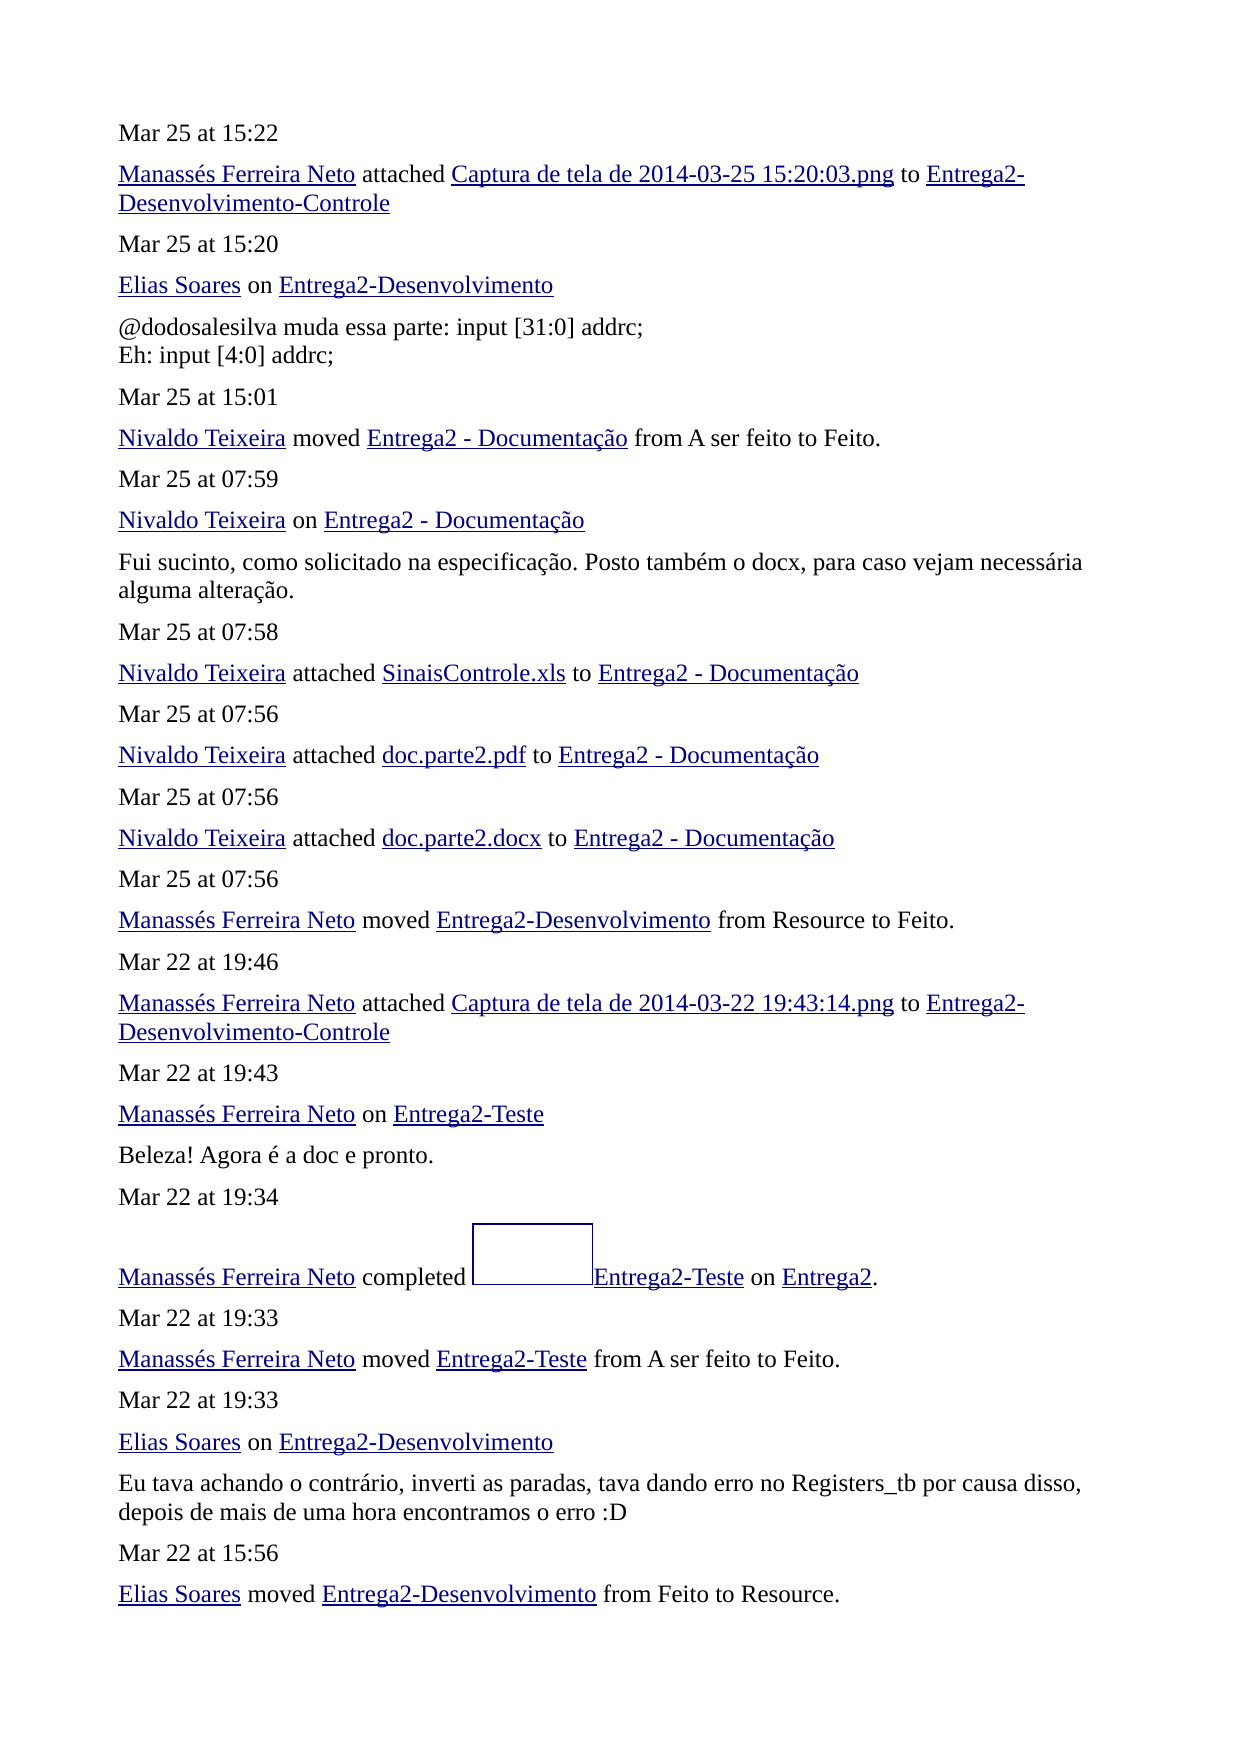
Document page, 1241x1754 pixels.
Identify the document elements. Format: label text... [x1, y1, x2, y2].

text Mar 25 at 07:56 [118, 782, 1122, 811]
text Beleza! Agora é a doc e pronto. [118, 1141, 1122, 1169]
text Eu tava achando o contrário, inverti as paradas, tava dando erro no Registers_tb por causa disso, depois de mais de uma hora encontramos o erro :D [118, 1468, 1122, 1526]
text Mar 22 at 19:33 [118, 1386, 1122, 1414]
text Mar 25 at 15:20 [118, 229, 1122, 258]
text Manassés Ferreira Neto on Entrega2-Teste [118, 1099, 1122, 1128]
text Mar 25 at 15:22 [118, 118, 1122, 147]
text Fui sucinto, como solicitado na especificação. Posto também o docx, para caso vejam necessária alguma alteração. [118, 547, 1122, 604]
text Manassés Ferreira Neto attached Captura de tela de 2014-03-25 15:20:03.png to Entrega2-Desenvolvimento-Controle [118, 159, 1122, 217]
text @dodosalesilva muda essa parte: input [31:0] addrc; Eh: input [4:0] addrc; [118, 312, 1122, 369]
text Mar 22 at 15:56 [118, 1538, 1122, 1567]
text Nivaldo Teixeira moved Entrega2 - Documentação from A ser feito to Feito. [118, 423, 1122, 452]
text Elias Soares on Entrega2-Desenvolvimento [118, 271, 1122, 299]
text Mar 25 at 15:01 [118, 382, 1122, 411]
text Nivaldo Teixeira attached SinaisControle.xls to Entrega2 - Documentação [118, 658, 1122, 687]
text Manassés Ferreira Neto moved Entrega2-Teste from A ser feito to Feito. [118, 1344, 1122, 1373]
text Mar 22 at 19:46 [118, 947, 1122, 976]
text Mar 25 at 07:58 [118, 617, 1122, 646]
text Mar 25 at 07:59 [118, 464, 1122, 493]
text Mar 25 at 07:56 [118, 864, 1122, 893]
text Mar 25 at 07:56 [118, 699, 1122, 728]
text Mar 22 at 19:33 [118, 1303, 1122, 1332]
text Manassés Ferreira Neto attached Captura de tela de 2014-03-22 19:43:14.png to Entrega2-Desenvolvimento-Controle [118, 988, 1122, 1046]
text Elias Soares on Entrega2-Desenvolvimento [118, 1427, 1122, 1456]
text Manassés Ferreira Neto completed Entrega2-Teste on Entrega2. [118, 1223, 1122, 1291]
text Nivaldo Teixeira attached doc.parte2.pdf to Entrega2 - Documentação [118, 741, 1122, 769]
text Nivaldo Teixeira on Entrega2 - Documentação [118, 506, 1122, 534]
text Manassés Ferreira Neto moved Entrega2-Desenvolvimento from Resource to Feito. [118, 906, 1122, 934]
text Elias Soares moved Entrega2-Desenvolvimento from Feito to Resource. [118, 1579, 1122, 1608]
text Mar 22 at 19:43 [118, 1058, 1122, 1087]
text Mar 22 at 19:34 [118, 1182, 1122, 1211]
text Nivaldo Teixeira attached doc.parte2.docx to Entrega2 - Documentação [118, 823, 1122, 852]
